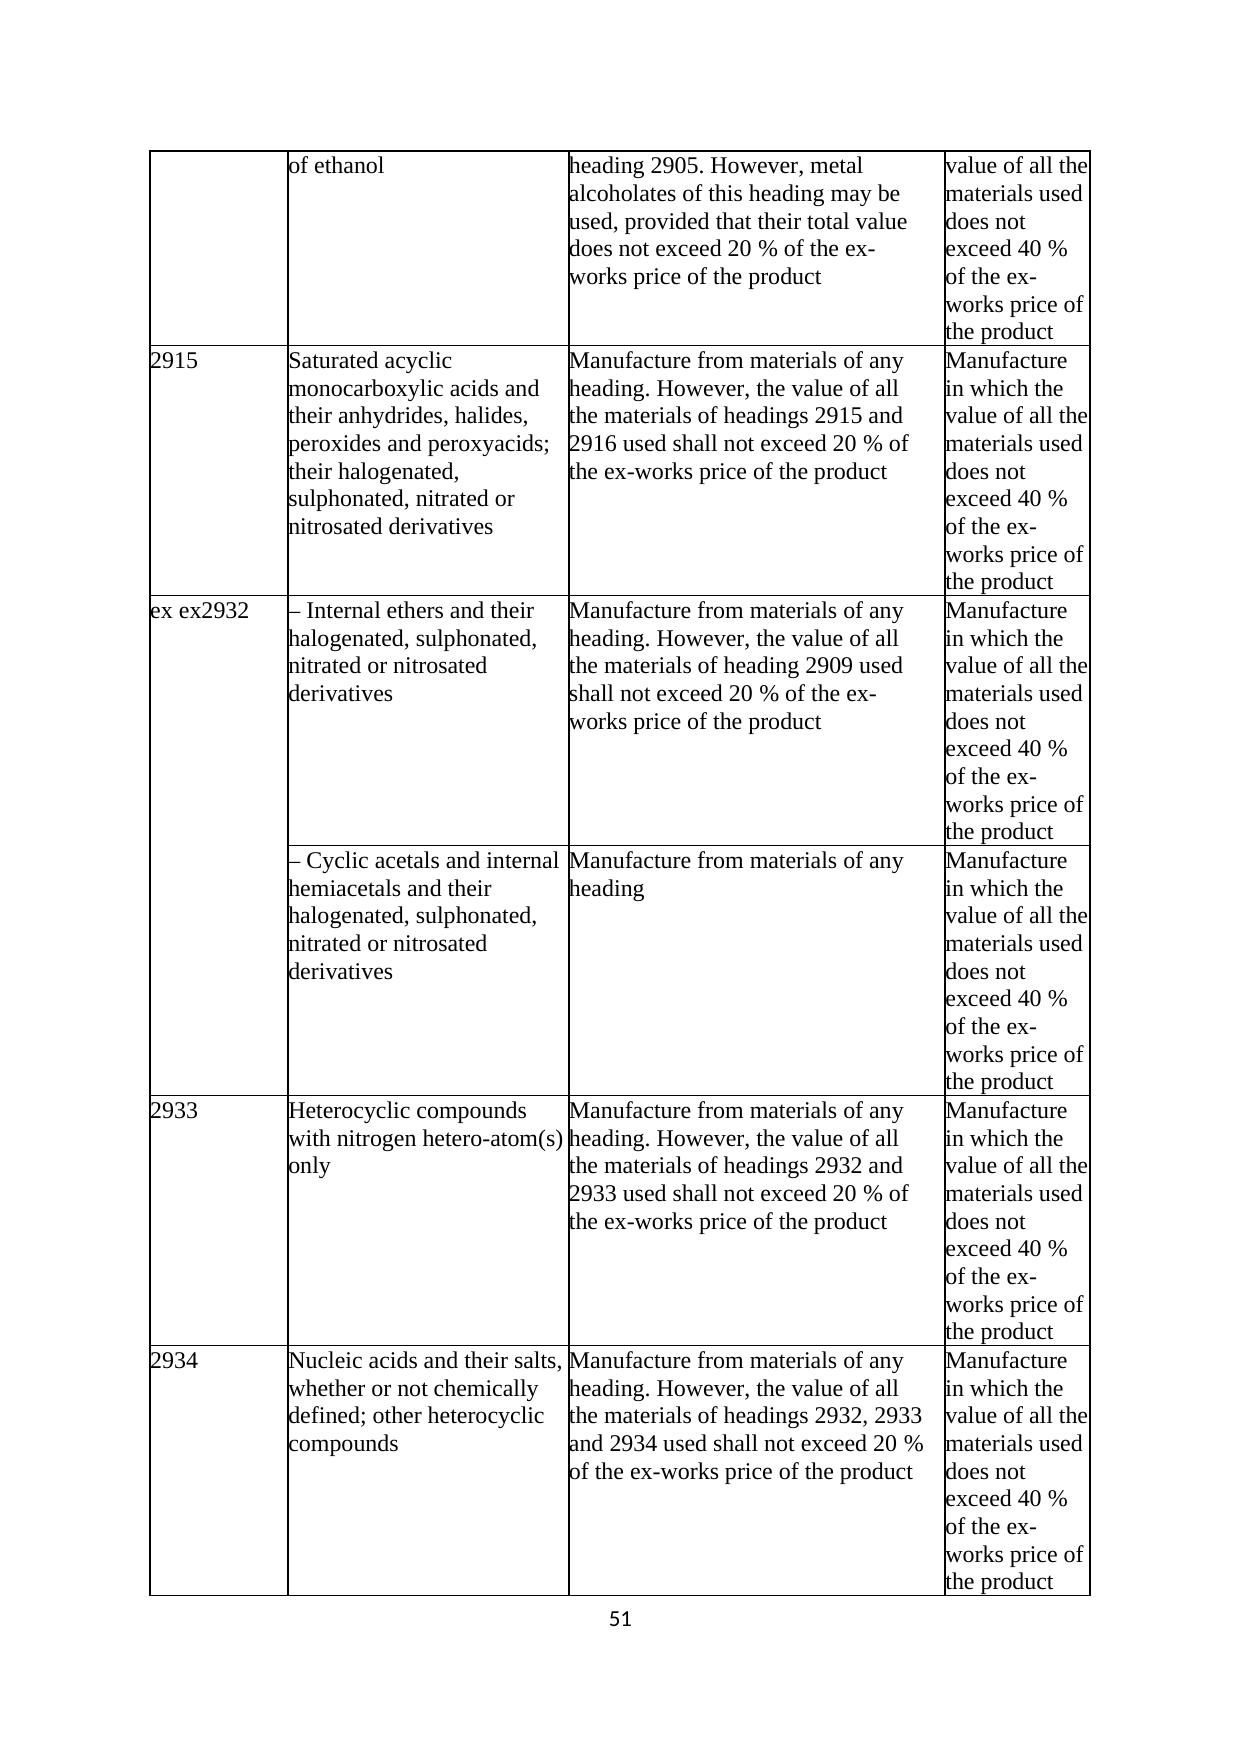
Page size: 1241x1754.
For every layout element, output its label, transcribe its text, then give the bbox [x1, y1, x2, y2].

table_cell Manufacture from materials of any heading. However, the value of all the materials of headings 2915 and 2916 used shall not exceed 20 % of the ex-works price of the product [570, 346, 944, 595]
table_cell Manufacture in which the value of all the materials used does not exceed 40 % of the ex-works price of the product [946, 1096, 1089, 1345]
table_cell Manufacture from materials of any heading [570, 846, 944, 1095]
table_cell 2933 [151, 1096, 287, 1345]
table_cell Manufacture in which the value of all the materials used does not exceed 40 % of the ex-works price of the product [946, 1346, 1089, 1595]
table_cell Manufacture in which the value of all the materials used does not exceed 40 % of the ex-works price of the product [946, 346, 1089, 595]
table_cell Manufacture from materials of any heading. However, the value of all the materials of headings 2932 and 2933 used shall not exceed 20 % of the ex-works price of the product [570, 1096, 944, 1345]
table_cell Heterocyclic compounds with nitrogen hetero-atom(s) only [289, 1096, 568, 1345]
table_cell Nucleic acids and their salts, whether or not chemically defined; other heterocyclic compounds [289, 1346, 568, 1595]
table_cell value of all the materials used does not exceed 40 % of the ex-works price of the product [946, 152, 1089, 345]
table_cell Manufacture in which the value of all the materials used does not exceed 40 % of the ex-works price of the product [946, 846, 1089, 1095]
table_cell – Internal ethers and their halogenated, sulphonated, nitrated or nitrosated derivatives [289, 596, 568, 845]
table_cell ex ex2932 [151, 596, 287, 1095]
table_cell Manufacture in which the value of all the materials used does not exceed 40 % of the ex-works price of the product [946, 596, 1089, 845]
table_cell Saturated acyclic monocarboxylic acids and their anhydrides, halides, peroxides and peroxyacids; their halogenated, sulphonated, nitrated or nitrosated derivatives [289, 346, 568, 595]
table_cell 2915 [151, 346, 287, 595]
table_cell of ethanol [289, 152, 568, 345]
table_cell Manufacture from materials of any heading. However, the value of all the materials of heading 2909 used shall not exceed 20 % of the ex-works price of the product [570, 596, 944, 845]
table_cell heading 2905. However, metal alcoholates of this heading may be used, provided that their total value does not exceed 20 % of the ex-works price of the product [570, 152, 944, 345]
table_cell Manufacture from materials of any heading. However, the value of all the materials of headings 2932, 2933 and 2934 used shall not exceed 20 % of the ex-works price of the product [570, 1346, 944, 1595]
table_cell 2934 [151, 1346, 287, 1595]
table_cell – Cyclic acetals and internal hemiacetals and their halogenated, sulphonated, nitrated or nitrosated derivatives [289, 846, 568, 1095]
table_cell [151, 152, 287, 345]
